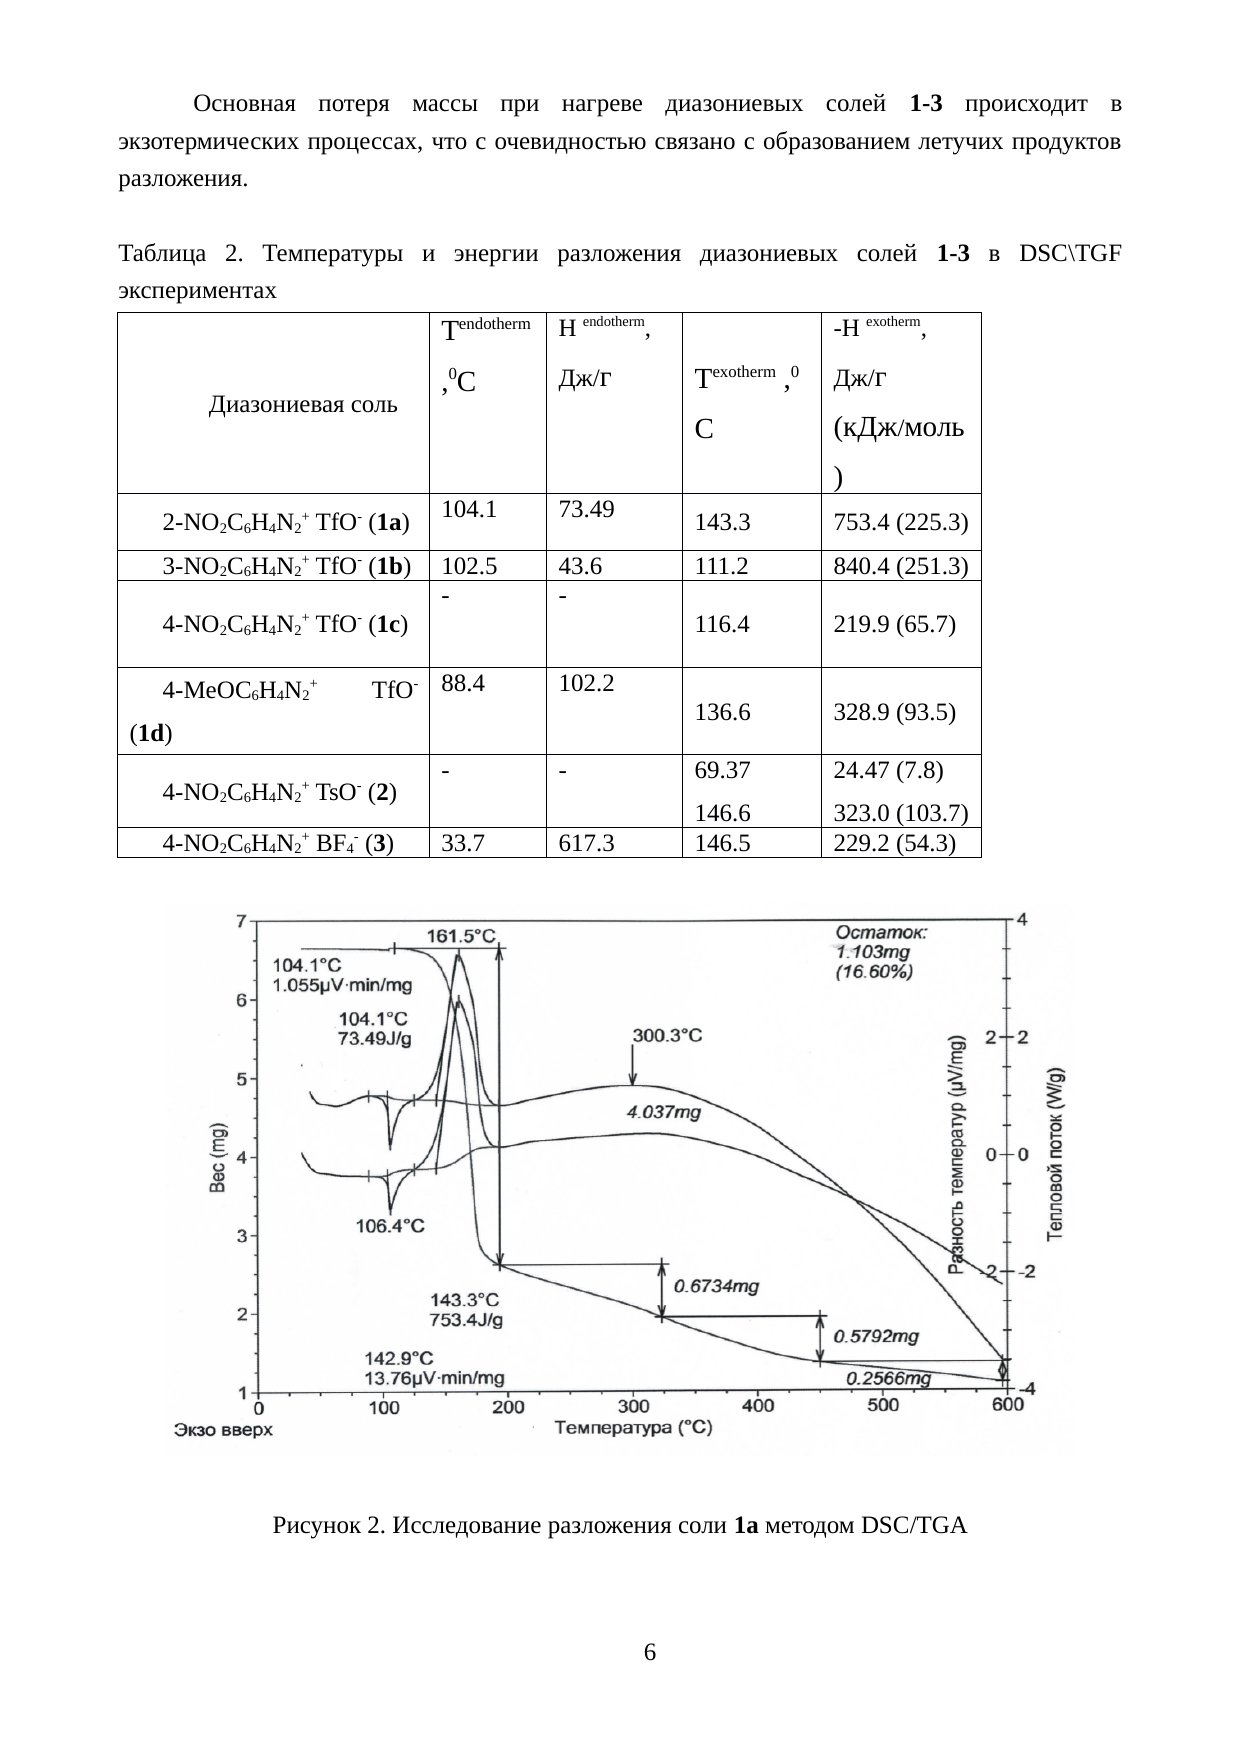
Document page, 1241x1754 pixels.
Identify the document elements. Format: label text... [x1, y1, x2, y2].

table_cell 111.2 [683, 551, 821, 579]
table_cell 2-NO2С6H4N2+ TfO- (1a) [118, 494, 429, 550]
table_cell 617.3 [547, 828, 682, 857]
table_header Диазониевая соль [118, 313, 429, 493]
table_cell 102.5 [430, 551, 546, 579]
table_cell 753.4 (225.3) [822, 494, 981, 550]
table_cell - [547, 755, 682, 827]
table_cell 229.2 (54.3) [822, 828, 981, 857]
table_cell 102.2 [547, 668, 682, 754]
table_header -Н exotherm, Дж/г (кДж/моль) [822, 313, 981, 493]
table_cell 328.9 (93.5) [822, 668, 981, 754]
table_cell - [547, 581, 682, 667]
text Основная потеря массы при нагреве диазониевых солей 1-3 происходит в экзотермических процессах, что с очевидностью связано с образованием летучих продуктов разложения. [118, 88, 1122, 192]
table_cell 33.7 [430, 828, 546, 857]
table_cell 69.37 146.6 [683, 755, 821, 827]
table_cell 840.4 (251.3) [822, 551, 981, 579]
table_cell 143.3 [683, 494, 821, 550]
table_header Тendotherm ,0C [430, 313, 546, 493]
text Рисунок 2. Исследование разложения соли 1a методом DSC/TGA [118, 1510, 1122, 1539]
table_cell 88.4 [430, 668, 546, 754]
picture [165, 903, 1075, 1456]
text Таблица 2. Температуры и энергии разложения диазониевых солей 1-3 в DSC\TGF экспериментах [118, 238, 1122, 304]
table_cell 4-NO2С6H4N2+ BF4- (3) [118, 828, 429, 857]
table_cell 4-NO2С6H4N2+ TsO- (2) [118, 755, 429, 827]
table_cell 73.49 [547, 494, 682, 550]
table_cell 4-NO2С6H4N2+ TfO- (1c) [118, 581, 429, 667]
table_cell - [430, 581, 546, 667]
table_header Н endotherm, Дж/г [547, 313, 682, 493]
table_cell 43.6 [547, 551, 682, 579]
table_cell 116.4 [683, 581, 821, 667]
table_cell 219.9 (65.7) [822, 581, 981, 667]
table_cell 4-MeOС6H4N2+ TfO- (1d) [118, 668, 429, 754]
table_cell 3-NO2С6H4N2+ TfO- (1b) [118, 551, 429, 579]
table_cell 146.5 [683, 828, 821, 857]
table_header Тexotherm ,0C [683, 313, 821, 493]
table_cell 24.47 (7.8) 323.0 (103.7) [822, 755, 981, 827]
table_cell - [430, 755, 546, 827]
table_cell 104.1 [430, 494, 546, 550]
table_cell 136.6 [683, 668, 821, 754]
